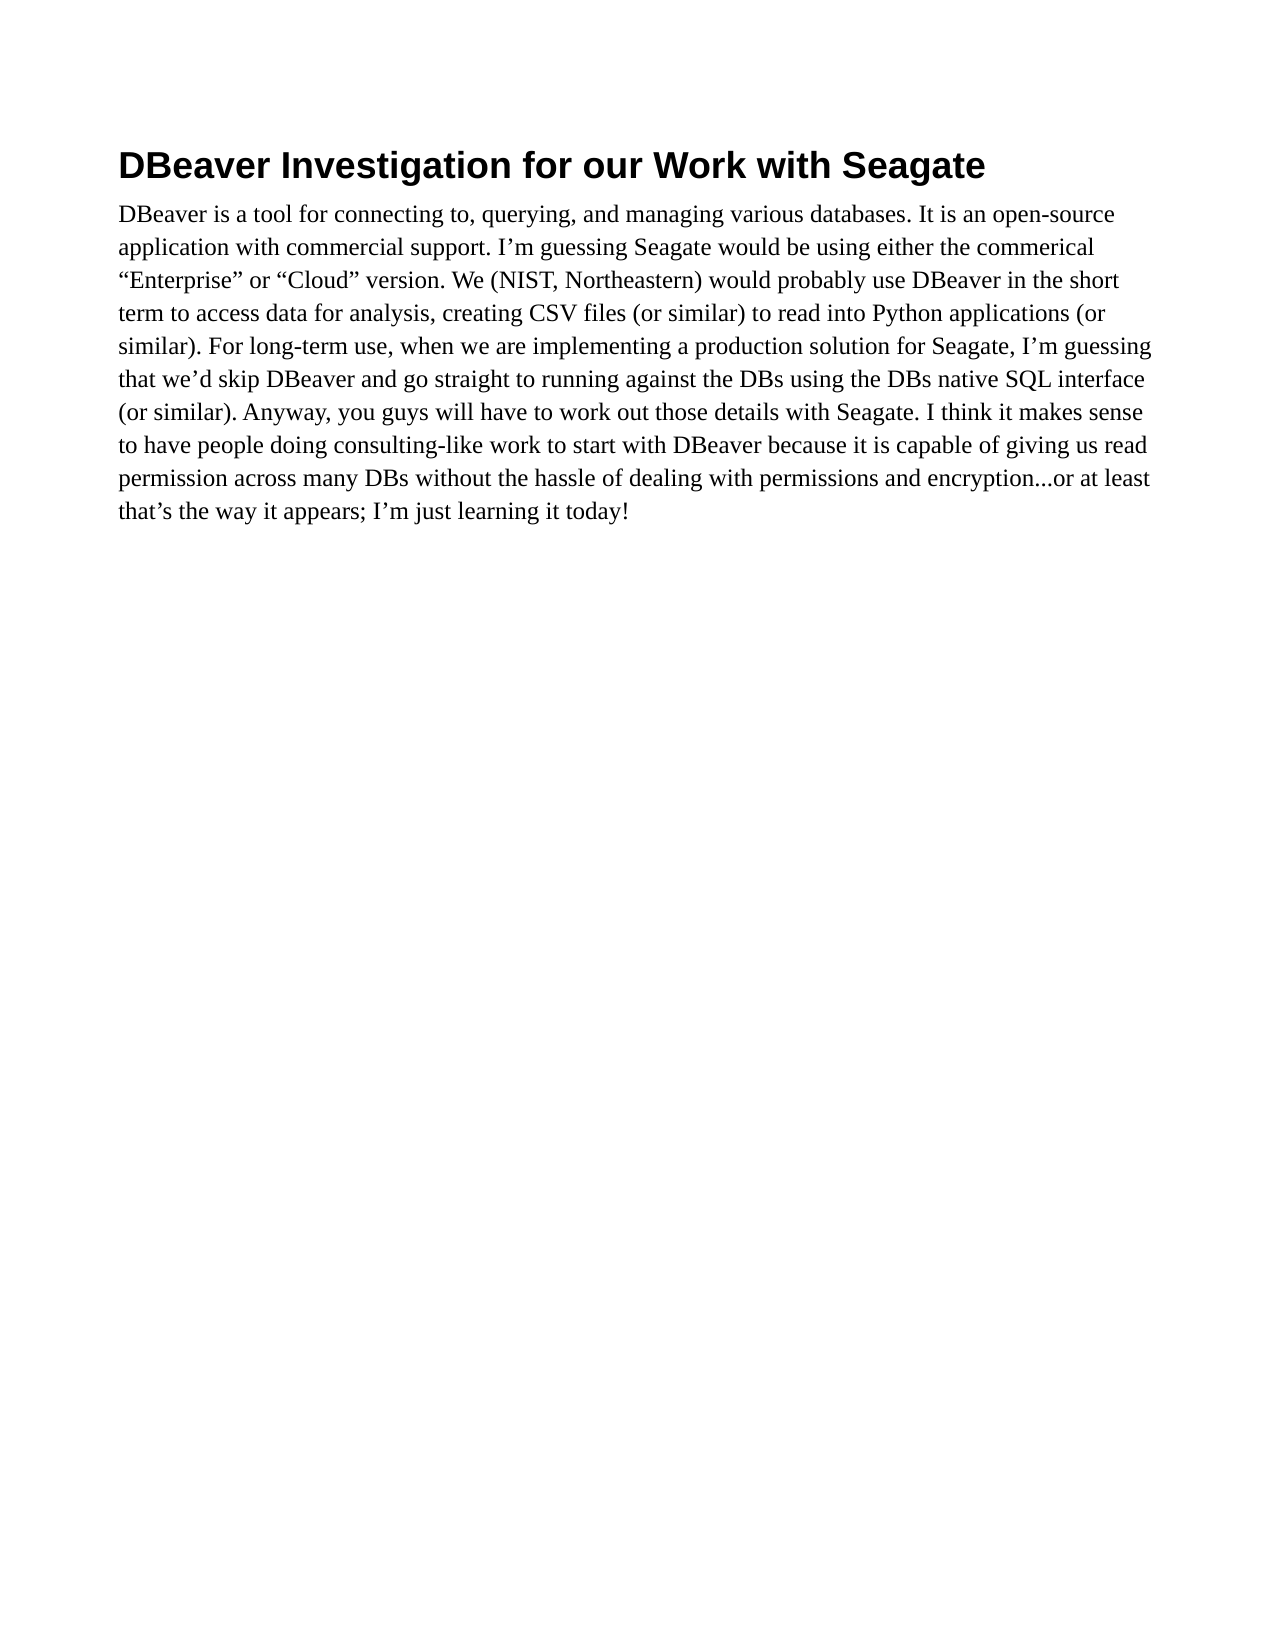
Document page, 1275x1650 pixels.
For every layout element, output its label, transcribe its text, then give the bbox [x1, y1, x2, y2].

subtitle DBeaver Investigation for our Work with Seagate [118, 143, 1157, 186]
text DBeaver is a tool for connecting to, querying, and managing various databases. It is an open-source application with commercial support. I’m guessing Seagate would be using either the commerical “Enterprise” or “Cloud” version. We (NIST, Northeastern) would probably use DBeaver in the short term to access data for analysis, creating CSV files (or similar) to read into Python applications (or similar). For long-term use, when we are implementing a production solution for Seagate, I’m guessing that we’d skip DBeaver and go straight to running against the DBs using the DBs native SQL interface (or similar). Anyway, you guys will have to work out those details with Seagate. I think it makes sense to have people doing consulting-like work to start with DBeaver because it is capable of giving us read permission across many DBs without the hassle of dealing with permissions and encryption...or at least that’s the way it appears; I’m just learning it today! [118, 199, 1157, 525]
